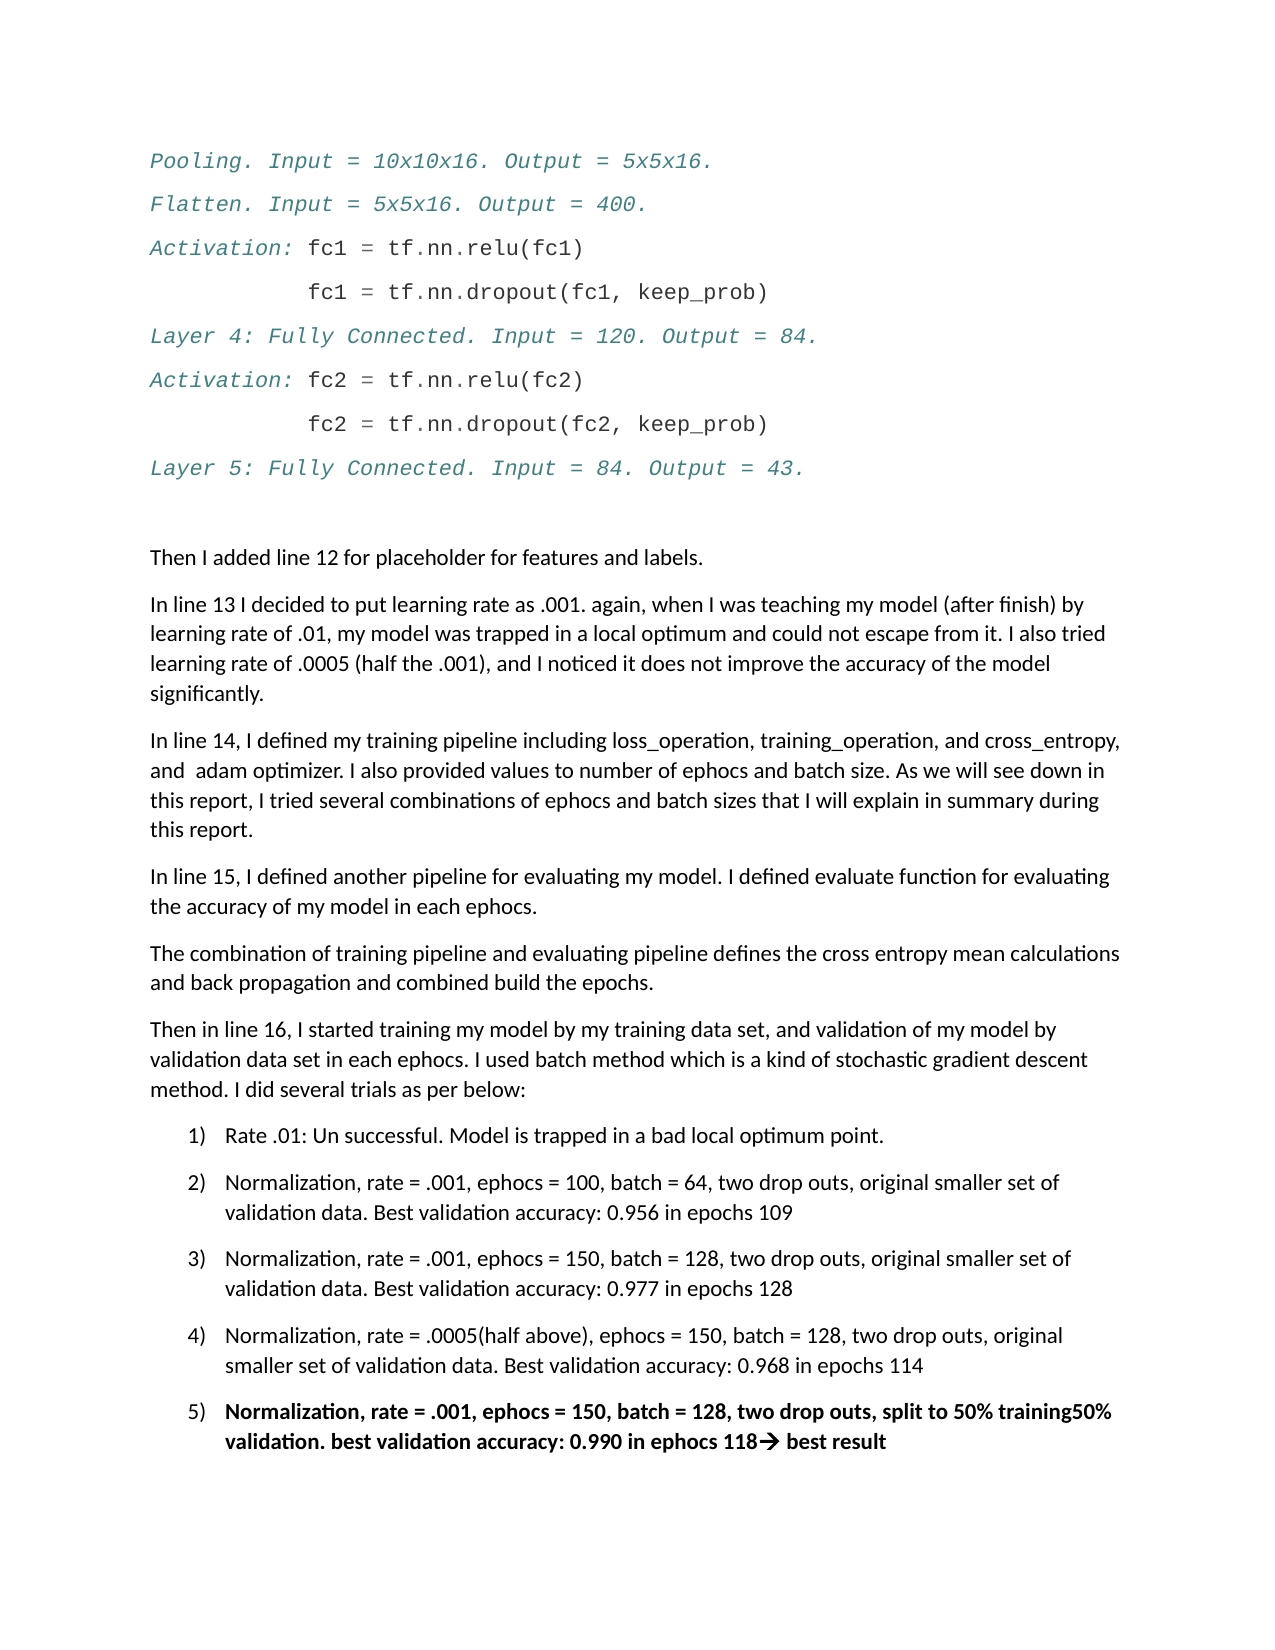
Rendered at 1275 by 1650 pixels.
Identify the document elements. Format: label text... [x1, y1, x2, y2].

text The combination of training pipeline and evaluating pipeline defines the cross entropy mean calculations and back propagation and combined build the epochs. [150, 939, 1125, 997]
text In line 14, I defined my training pipeline including loss_operation, training_operation, and cross_entropy, and adam optimizer. I also provided values to number of ephocs and batch size. As we will see down in this report, I tried several combinations of ephocs and batch sizes that I will explain in summary during this report. [150, 726, 1125, 844]
text Activation: fc2 = tf.nn.relu(fc2) [150, 368, 1125, 394]
list Normalization, rate = .001, ephocs = 150, batch = 128, two drop outs, split to 50% training50% validation. best validation accuracy: 0.990 in ephocs 118 best result [187, 1397, 1125, 1455]
text In line 15, I defined another pipeline for evaluating my model. I defined evaluate function for evaluating the accuracy of my model in each ephocs. [150, 862, 1125, 920]
text Activation: fc1 = tf.nn.relu(fc1) [150, 236, 1125, 262]
text fc1 = tf.nn.dropout(fc1, keep_prob) [150, 281, 1125, 307]
list Normalization, rate = .001, ephocs = 150, batch = 128, two drop outs, original smaller set of validation data. Best validation accuracy: 0.977 in epochs 128 [187, 1244, 1125, 1302]
list Normalization, rate = .001, ephocs = 100, batch = 64, two drop outs, original smaller set of validation data. Best validation accuracy: 0.956 in epochs 109 [187, 1168, 1125, 1226]
text Flatten. Input = 5x5x16. Output = 400. [150, 193, 1125, 218]
text Pooling. Input = 10x10x16. Output = 5x5x16. [150, 150, 1125, 175]
list Rate .01: Un successful. Model is trapped in a bad local optimum point. [187, 1121, 1125, 1149]
text fc2 = tf.nn.dropout(fc2, keep_prob) [150, 412, 1125, 438]
list Normalization, rate = .0005(half above), ephocs = 150, batch = 128, two drop outs, original smaller set of validation data. Best validation accuracy: 0.968 in epochs 114 [187, 1321, 1125, 1379]
text Layer 5: Fully Connected. Input = 84. Output = 43. [150, 457, 1125, 482]
text Layer 4: Fully Connected. Input = 120. Output = 84. [150, 325, 1125, 350]
text Then I added line 12 for placeholder for features and labels. [150, 543, 1125, 571]
text Then in line 16, I started training my model by my training data set, and validation of my model by validation data set in each ephocs. I used batch method which is a kind of stochastic gradient descent method. I did several trials as per below: [150, 1015, 1125, 1103]
text In line 13 I decided to put learning rate as .001. again, when I was teaching my model (after finish) by learning rate of .01, my model was trapped in a local optimum and could not escape from it. I also tried learning rate of .0005 (half the .001), and I noticed it does not improve the accuracy of the model significantly. [150, 590, 1125, 707]
